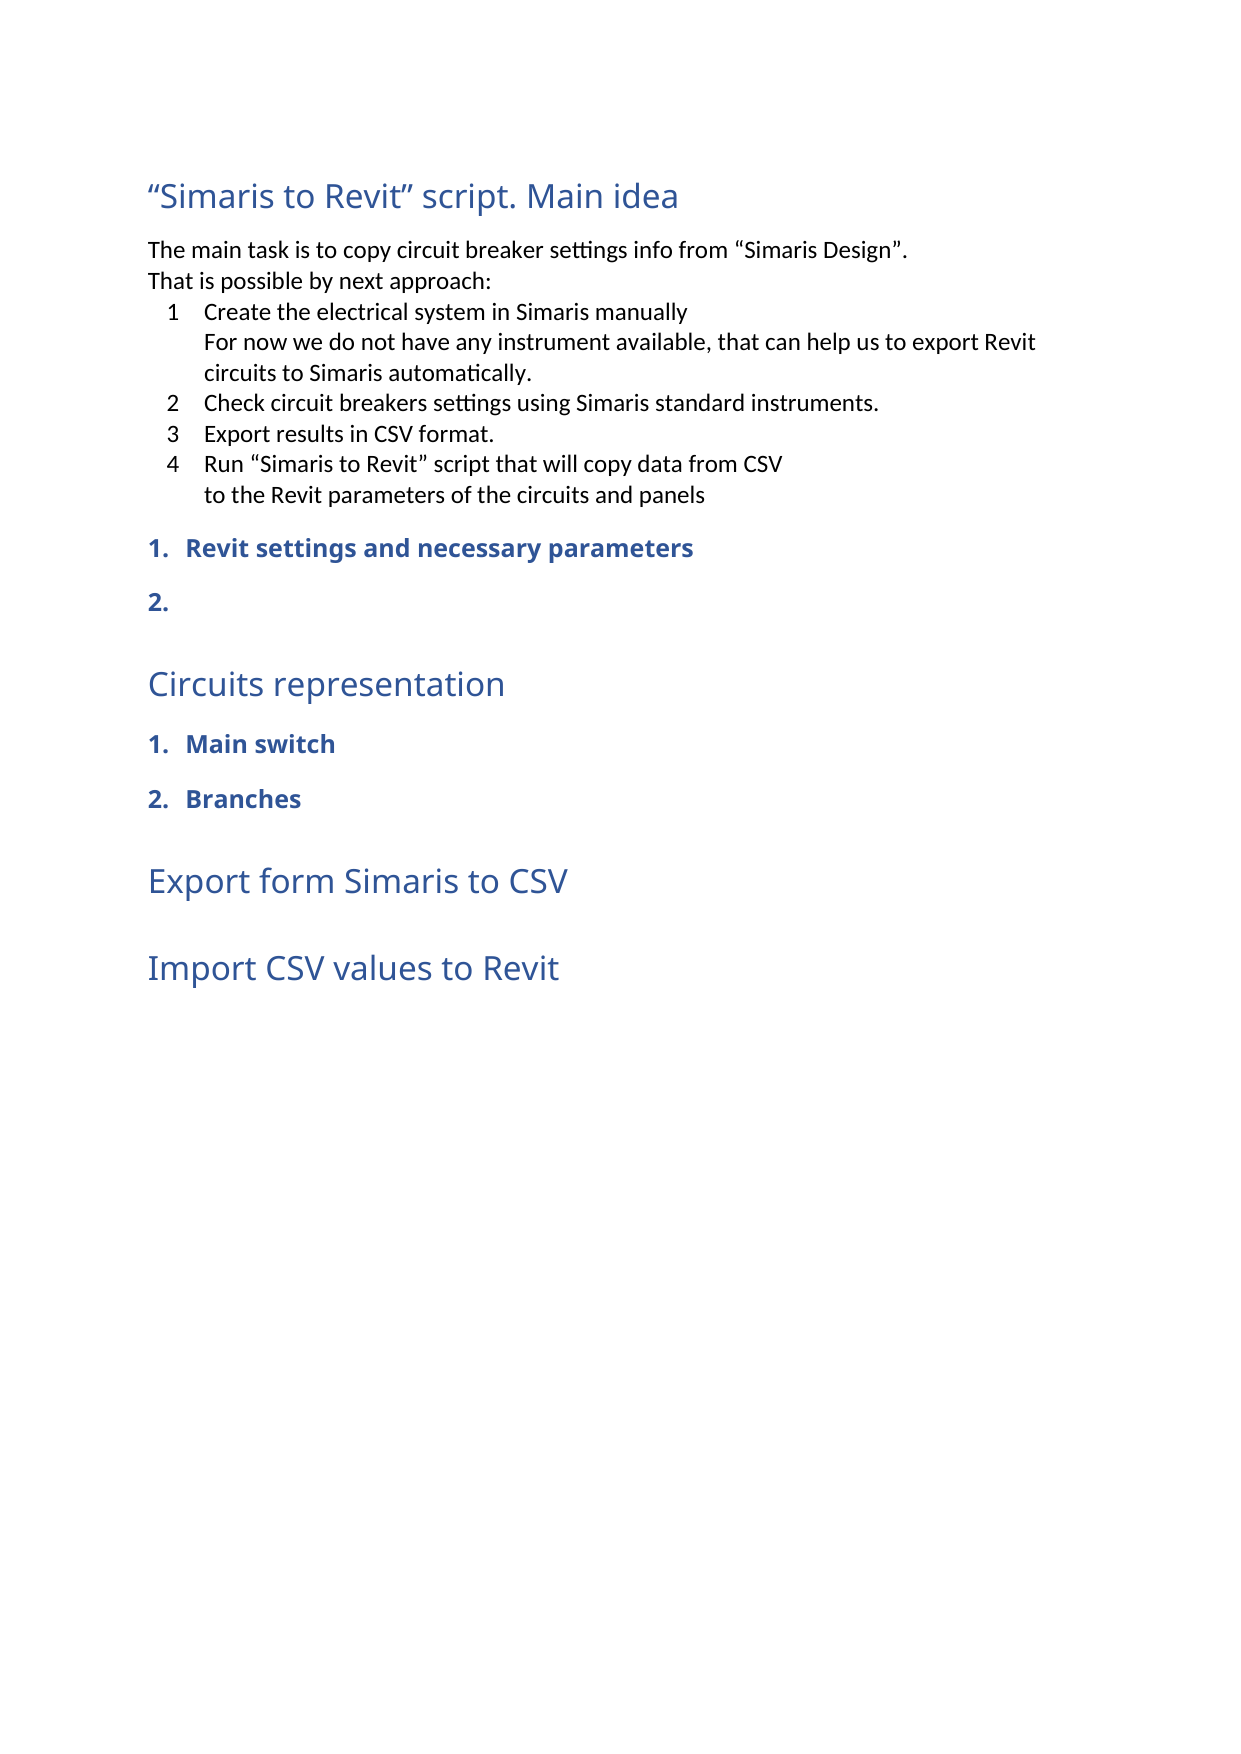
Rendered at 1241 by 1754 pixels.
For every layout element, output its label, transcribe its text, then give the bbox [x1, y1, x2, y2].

subtitle Circuits representation [148, 661, 1093, 706]
list Create the electrical system in Simaris manually For now we do not have any instrument available, that can help us to export Revit circuits to Simaris automatically. [166, 296, 1093, 387]
subtitle Import CSV values to Revit [148, 945, 1093, 990]
list Run “Simaris to Revit” script that will copy data from CSV to the Revit parameters of the circuits and panels [166, 448, 1093, 509]
subtitle Revit settings and necessary parameters [148, 530, 1093, 564]
list Export results in CSV format. [166, 418, 1093, 448]
text That is possible by next approach: [148, 265, 1093, 296]
subtitle “Simaris to Revit” script. Main idea [148, 173, 1093, 218]
subtitle Main switch [148, 727, 1093, 761]
subtitle Export form Simaris to CSV [148, 858, 1093, 903]
list Check circuit breakers settings using Simaris standard instruments. [166, 387, 1093, 418]
text The main task is to copy circuit breaker settings info from “Simaris Design”. [148, 235, 1093, 265]
subtitle Branches [148, 782, 1093, 816]
